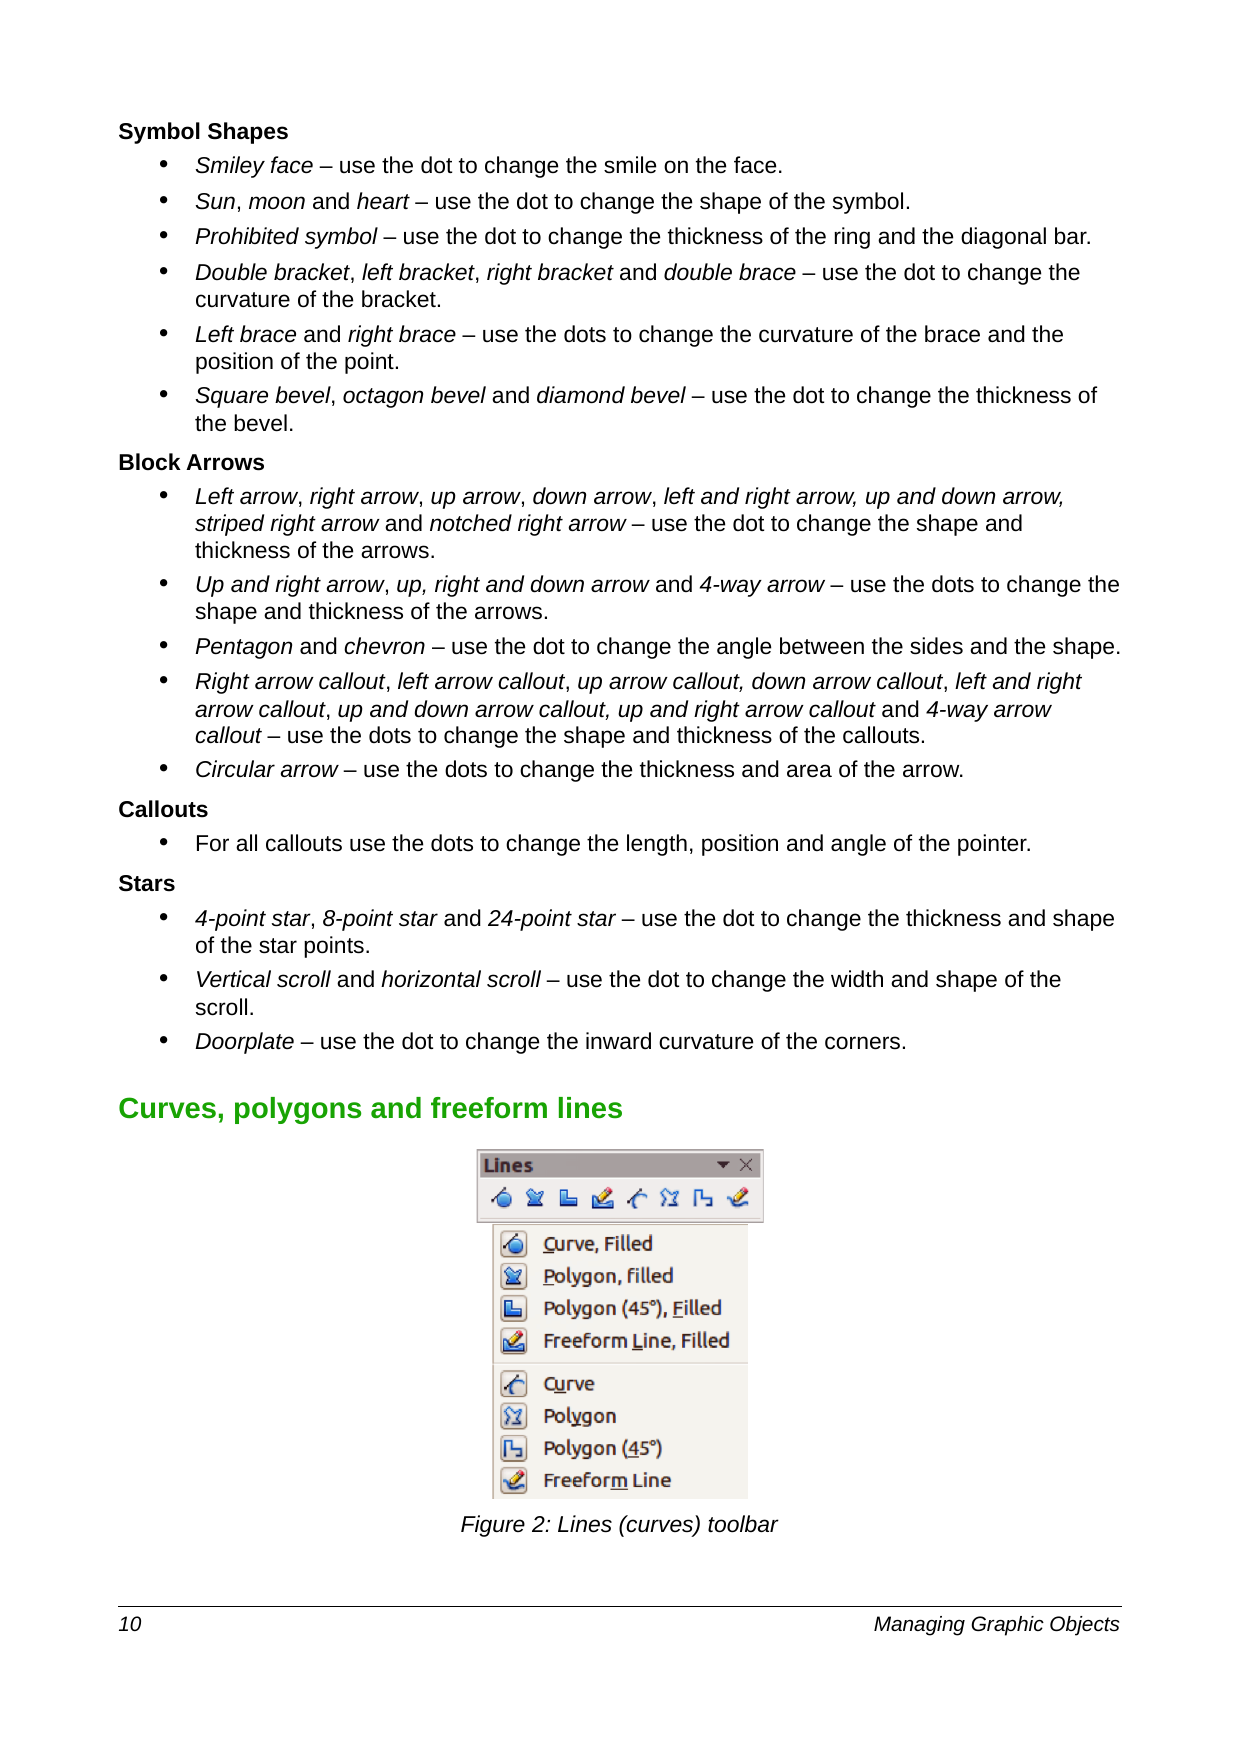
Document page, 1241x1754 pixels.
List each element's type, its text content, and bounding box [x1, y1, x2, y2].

subtitle Curves, polygons and freeform lines [118, 1091, 1122, 1124]
list 4-point star, 8-point star and 24-point star – use the dot to change the thickness and shape of the star points. [156, 903, 1122, 958]
list Vertical scroll and horizontal scroll – use the dot to change the width and shape of the scroll. [156, 964, 1122, 1020]
list Right arrow callout, left arrow callout, up arrow callout, down arrow callout, left and right arrow callout, up and down arrow callout, up and right arrow callout and 4-way arrow callout – use the dots to change the shape and thickness of the callouts. [156, 666, 1122, 748]
list Left arrow, right arrow, up arrow, down arrow, left and right arrow, up and down arrow, striped right arrow and notched right arrow – use the dot to change the shape and thickness of the arrows. [156, 481, 1122, 563]
list Prohibited symbol – use the dot to change the thickness of the ring and the diagonal bar. [156, 222, 1122, 251]
list Up and right arrow, up, right and down arrow and 4-way arrow – use the dots to change the shape and thickness of the arrows. [156, 569, 1122, 625]
list Square bevel, octagon bevel and diamond bevel – use the dot to change the thickness of the bevel. [156, 381, 1122, 436]
picture [476, 1149, 764, 1499]
list Callouts [118, 796, 1122, 822]
list Left brace and right brace – use the dots to change the curvature of the brace and the position of the point. [156, 319, 1122, 374]
list Double bracket, left bracket, right bracket and double brace – use the dot to change the curvature of the bracket. [156, 257, 1122, 312]
list Sun, moon and heart – use the dot to change the shape of the symbol. [156, 186, 1122, 215]
list Block Arrows [118, 448, 1122, 475]
list Stars [118, 870, 1122, 897]
list For all callouts use the dots to change the length, position and angle of the pointer. [156, 829, 1122, 858]
list Pentagon and chevron – use the dot to change the angle between the sides and the shape. [156, 631, 1122, 660]
list Doorplate – use the dot to change the inward curvature of the corners. [156, 1026, 1122, 1056]
list Smiley face – use the dot to change the smile on the face. [156, 151, 1122, 180]
list Circular arrow – use the dots to change the thickness and area of the arrow. [156, 754, 1122, 784]
list Symbol Shapes [118, 118, 1122, 144]
text Figure 2: Lines (curves) toolbar [443, 1511, 797, 1537]
